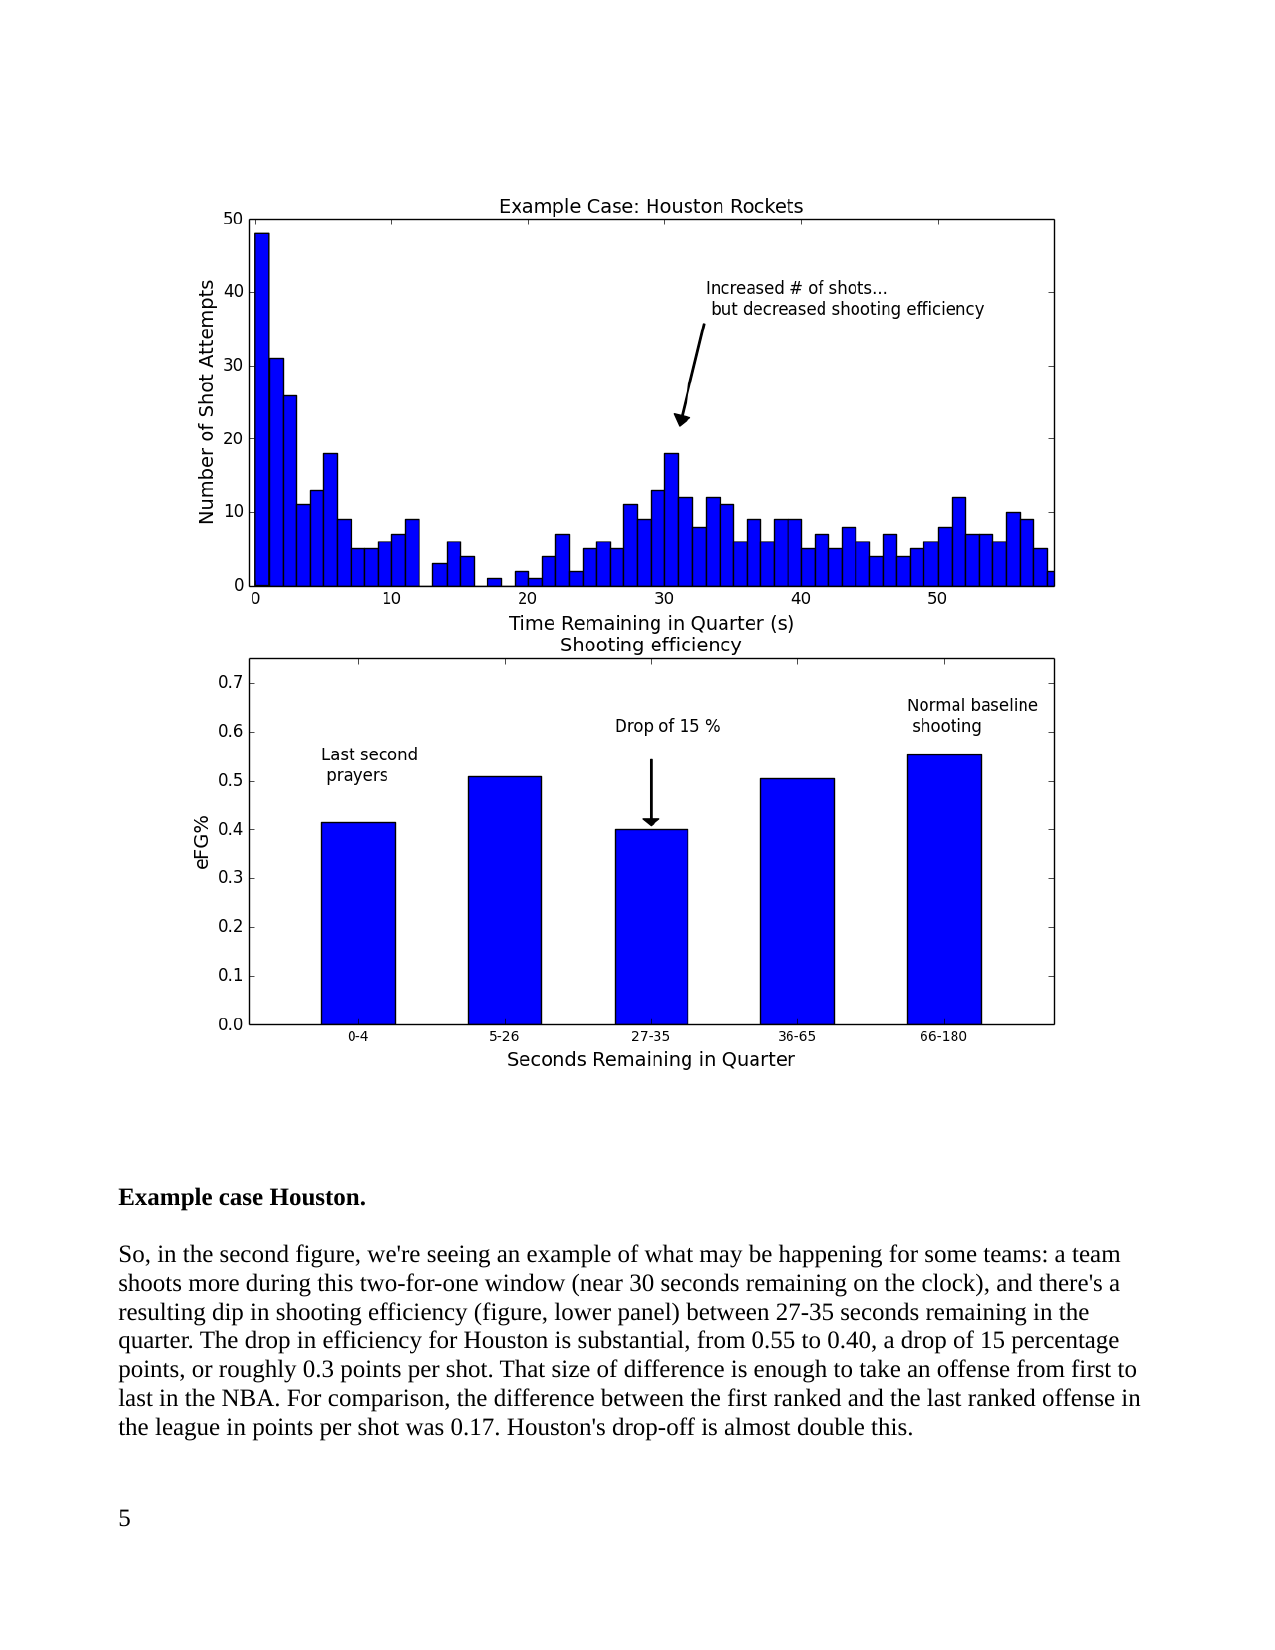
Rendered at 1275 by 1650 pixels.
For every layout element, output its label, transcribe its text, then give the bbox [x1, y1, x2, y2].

text So, in the second figure, we're seeing an example of what may be happening for some teams: a team shoots more during this two-for-one window (near 30 seconds remaining on the clock), and there's a resulting dip in shooting efficiency (figure, lower panel) between 27-35 seconds remaining in the quarter. The drop in efficiency for Houston is substantial, from 0.55 to 0.40, a drop of 15 percentage points, or roughly 0.3 points per shot. That size of difference is enough to take an offense from first to last in the NBA. For comparison, the difference between the first ranked and the last ranked offense in the league in points per shot was 0.17. Houston's drop-off is almost double this. [118, 1239, 1157, 1440]
text Example case Houston. [118, 1182, 1157, 1210]
picture [118, 118, 1157, 1125]
